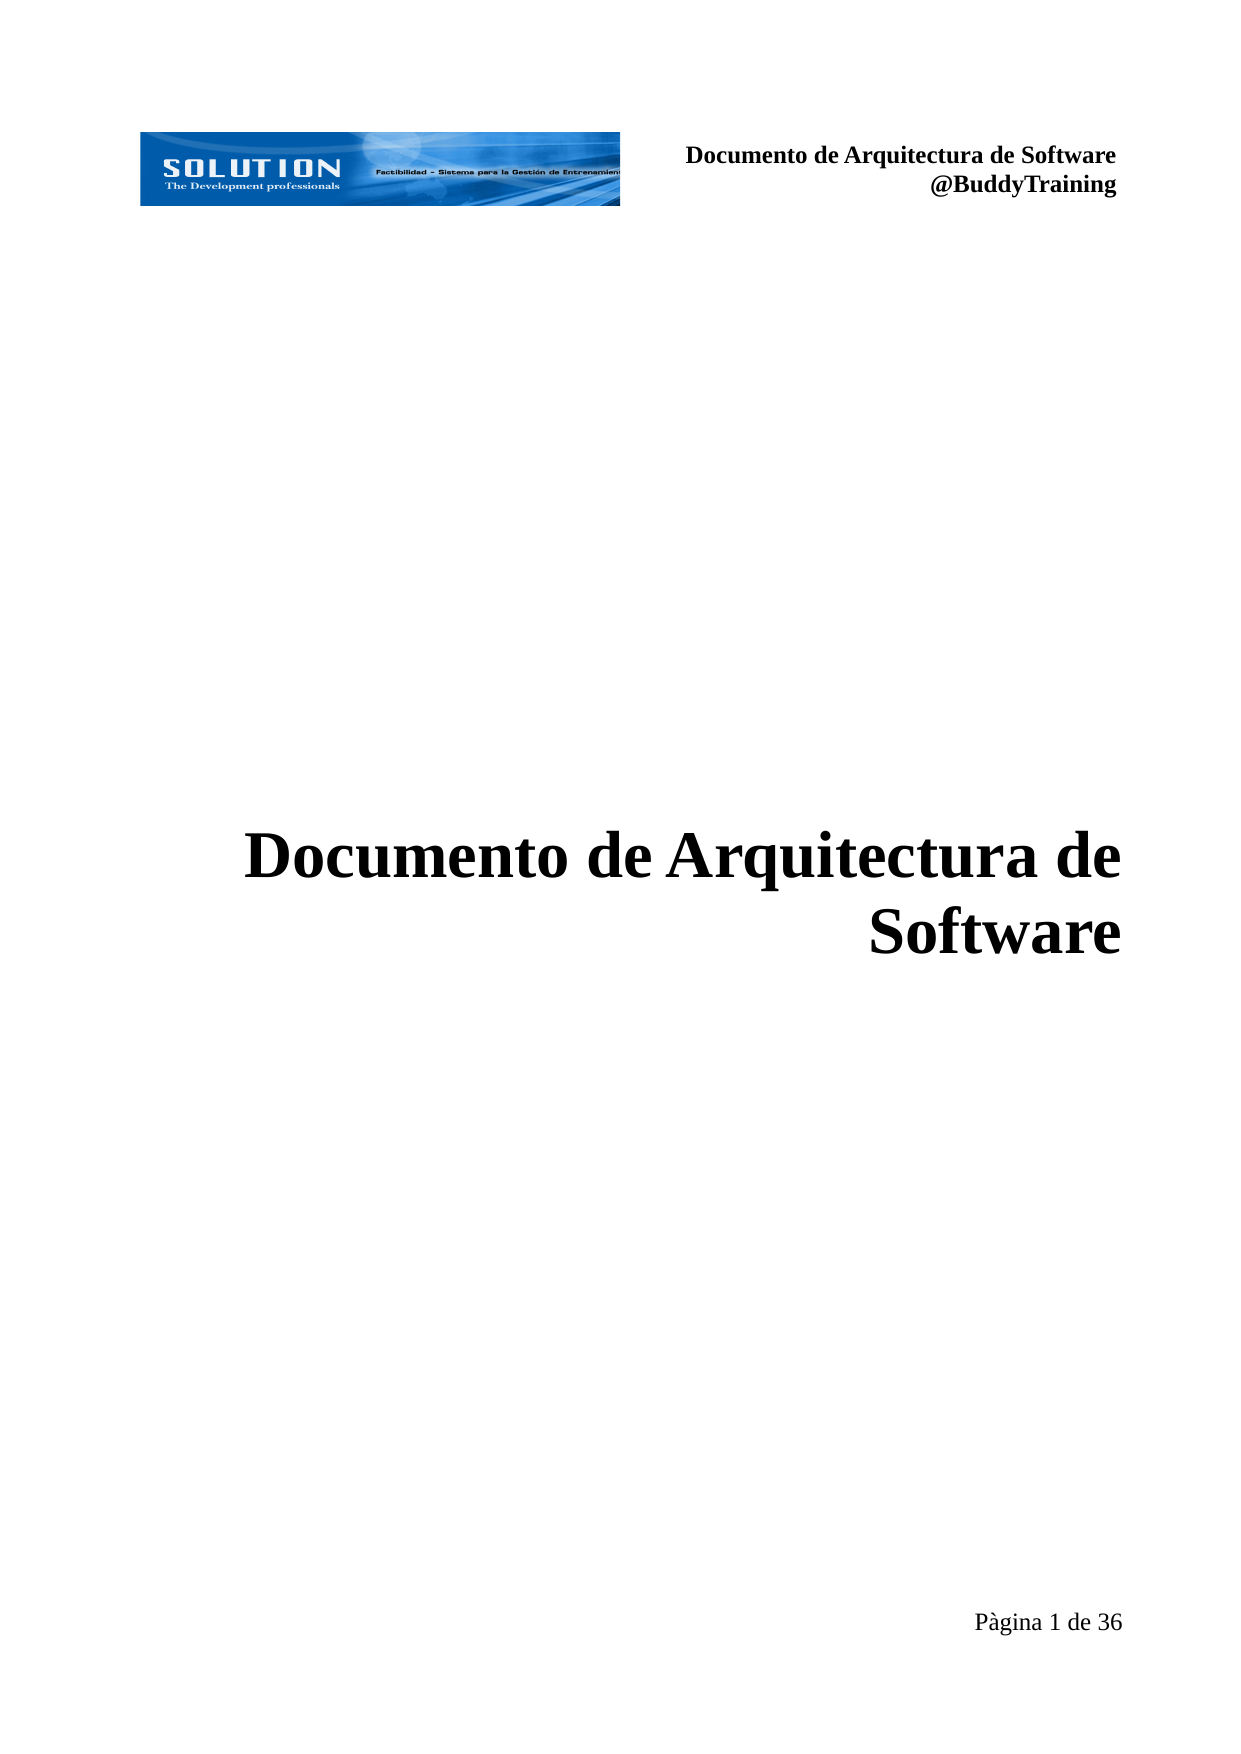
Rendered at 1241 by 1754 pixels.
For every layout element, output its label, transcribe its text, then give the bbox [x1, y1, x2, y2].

picture [140, 132, 621, 206]
text Documento de Arquitectura de Software [118, 815, 1122, 968]
